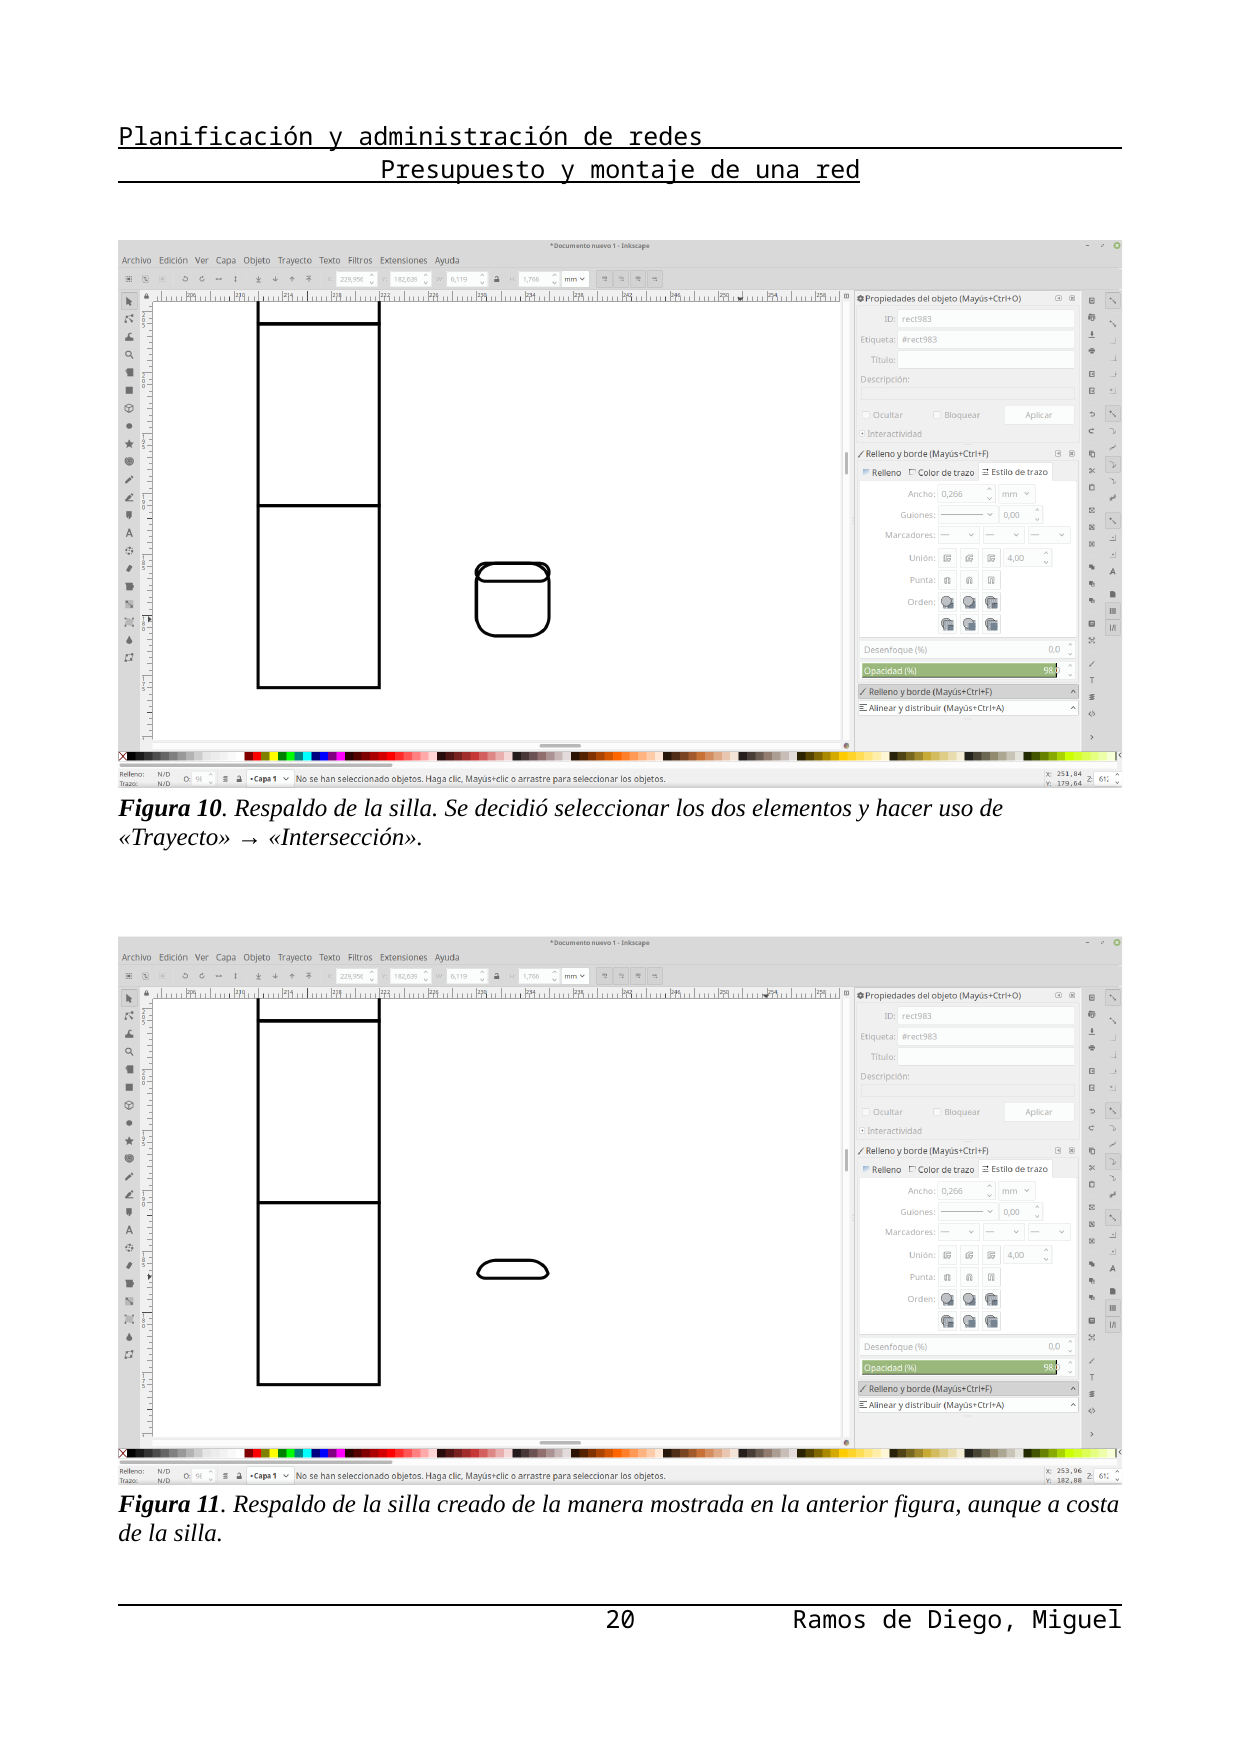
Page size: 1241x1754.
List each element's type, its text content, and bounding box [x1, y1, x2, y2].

text Figura 10. Respaldo de la silla. Se decidió seleccionar los dos elementos y hacer uso de «Trayecto» → «Intersección». [118, 788, 1122, 850]
text Figura 11. Respaldo de la silla creado de la manera mostrada en la anterior figura, aunque a costa de la silla. [118, 1485, 1122, 1547]
picture [118, 240, 1123, 788]
picture [118, 936, 1123, 1485]
